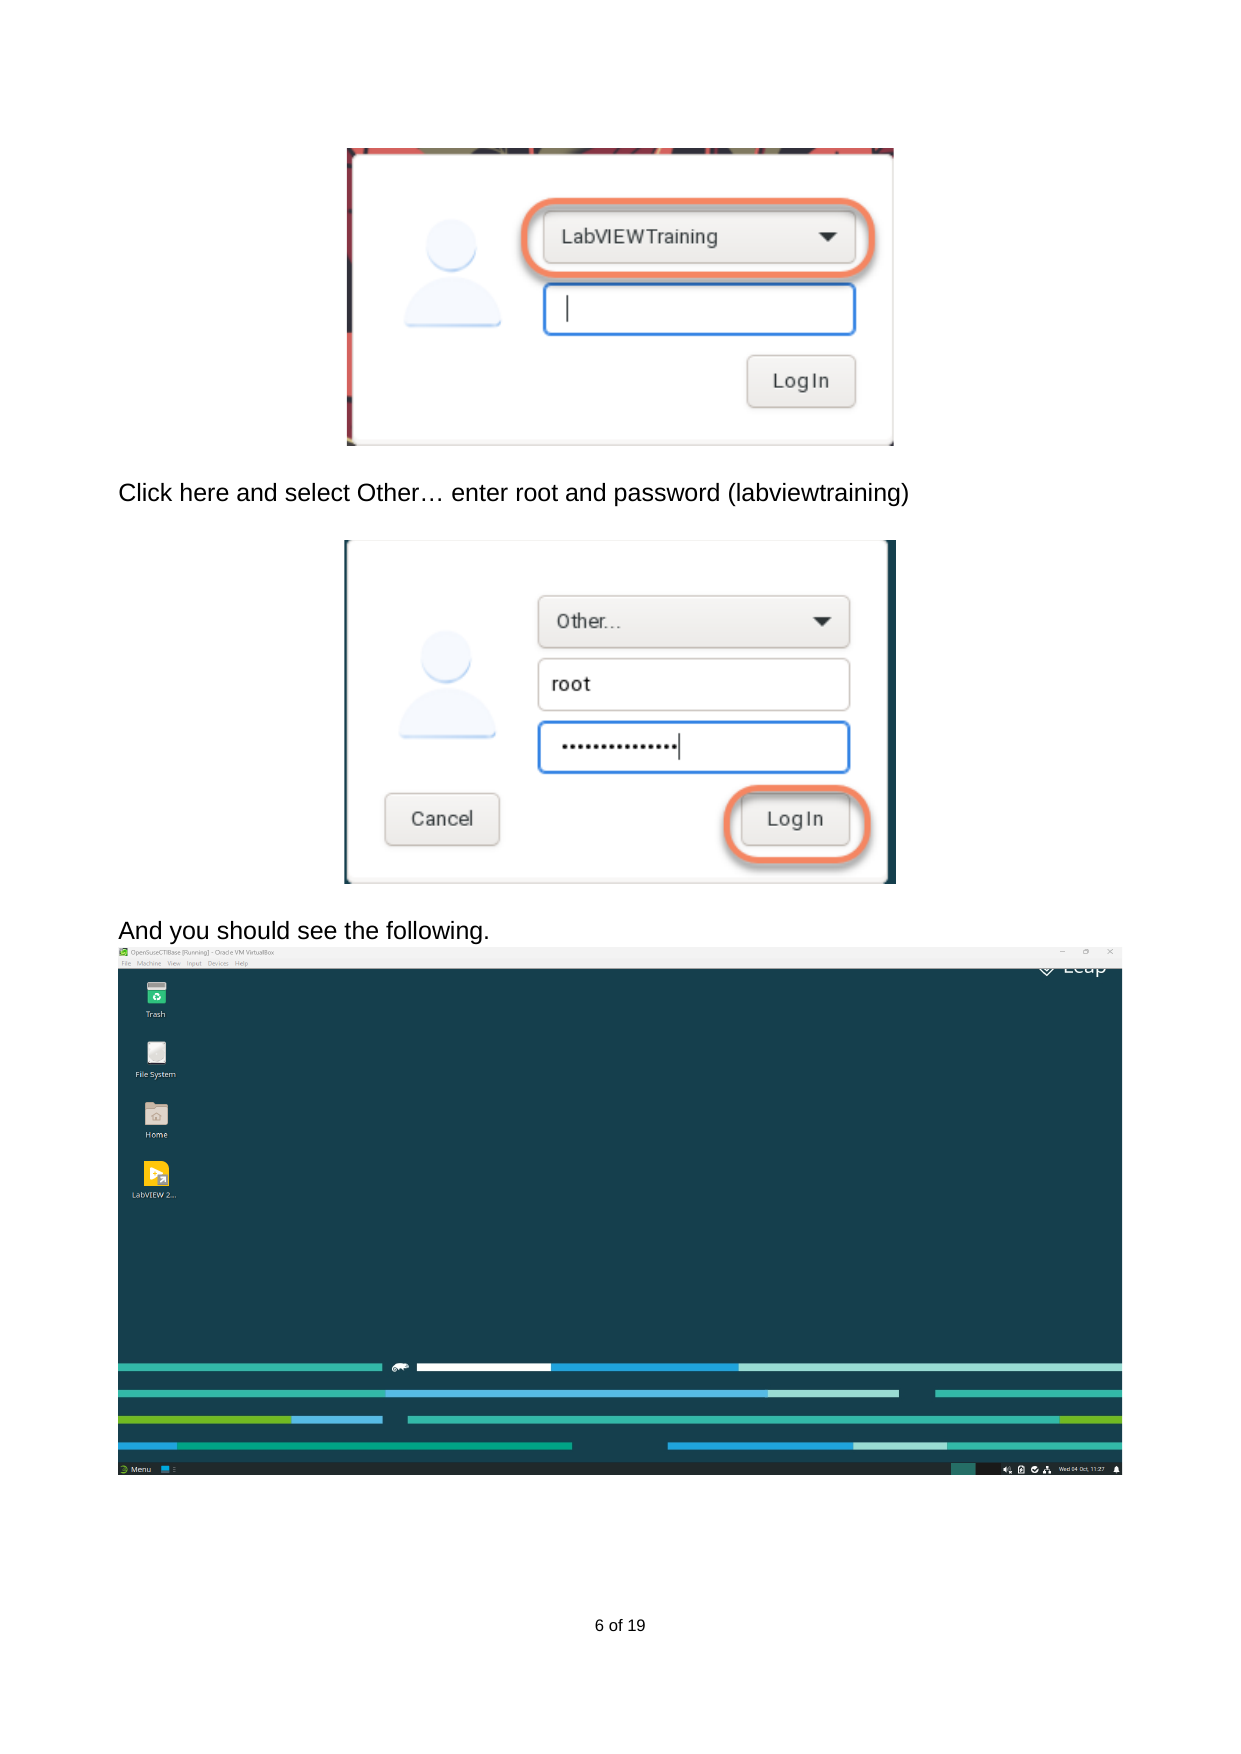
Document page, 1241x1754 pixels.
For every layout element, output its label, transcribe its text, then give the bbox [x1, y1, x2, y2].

text Click here and select Other… enter root and password (labviewtraining) [118, 478, 1122, 507]
picture [344, 540, 896, 884]
text And you should see the following. [118, 916, 1122, 945]
picture [118, 947, 1123, 1475]
picture [346, 148, 894, 446]
